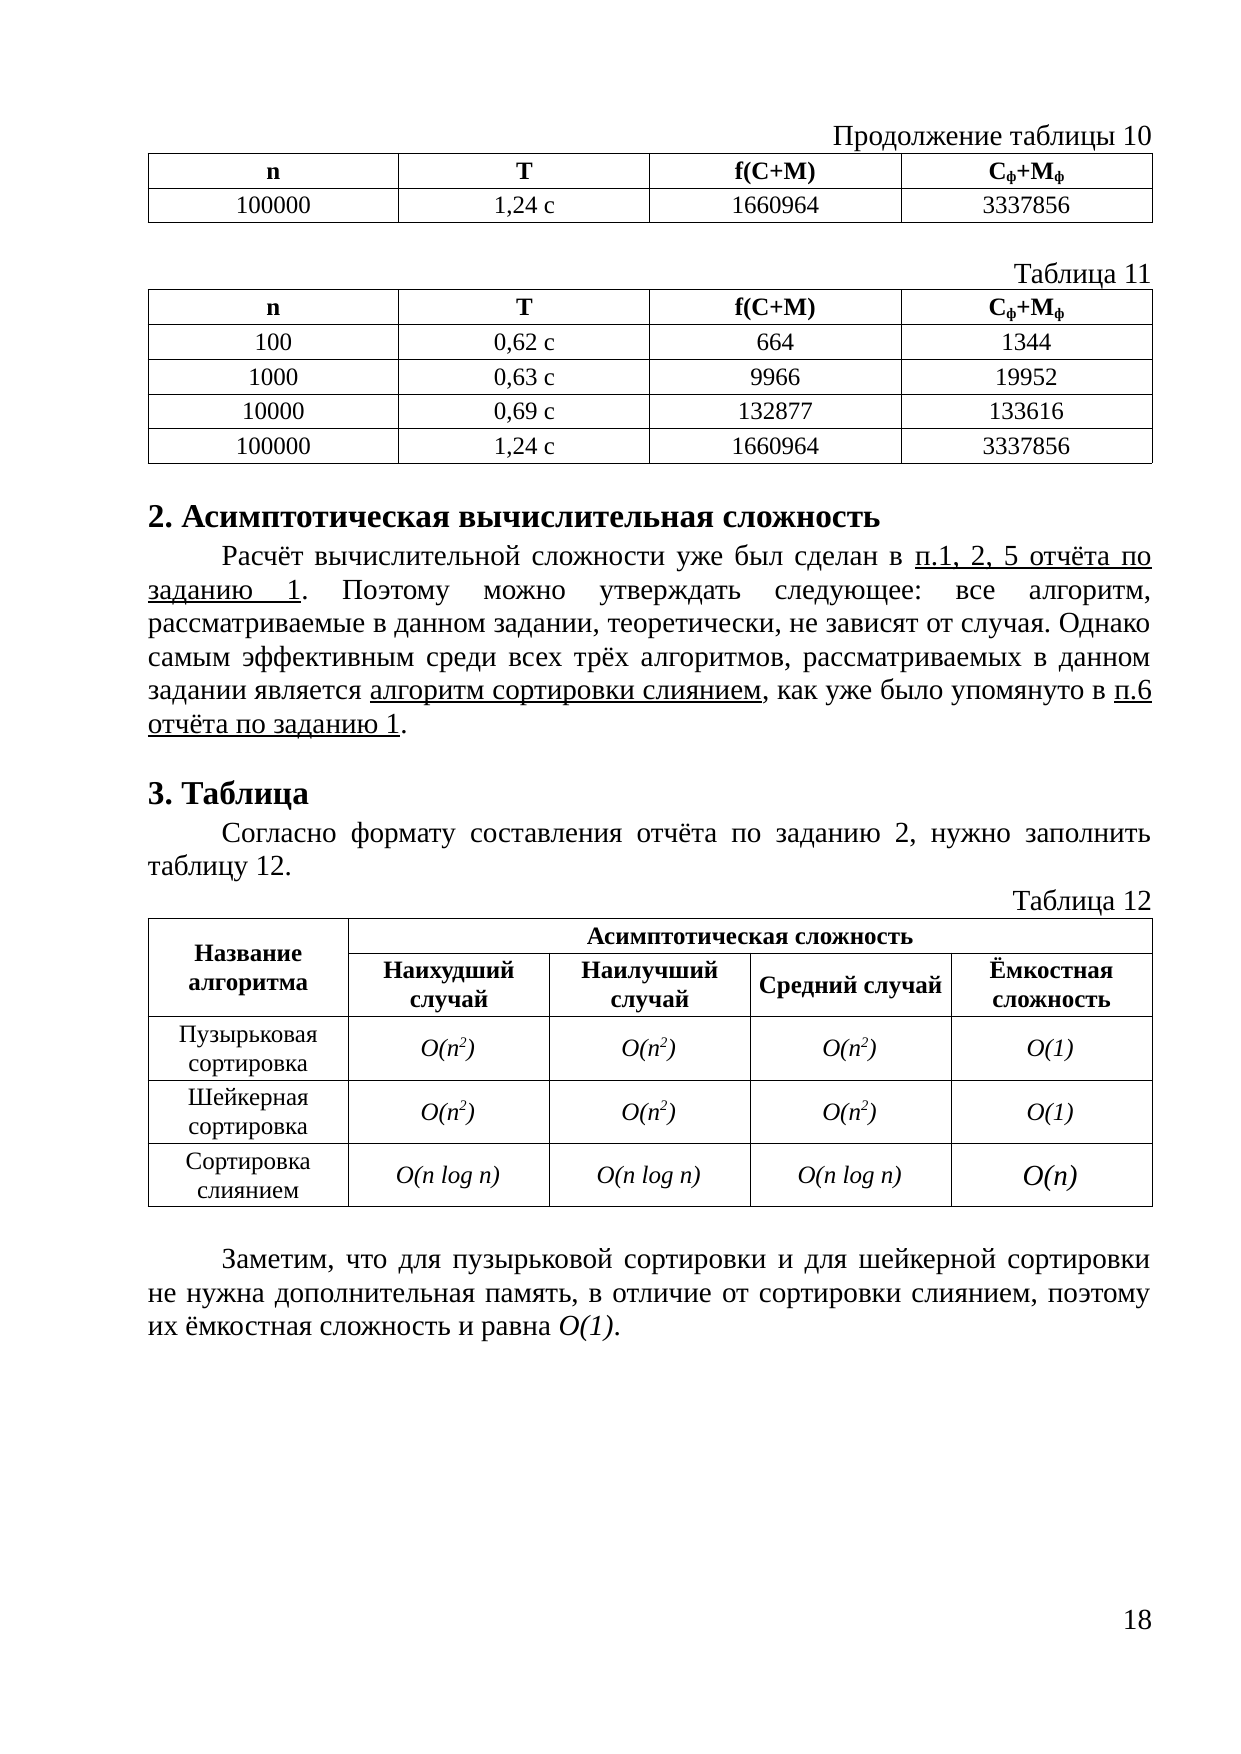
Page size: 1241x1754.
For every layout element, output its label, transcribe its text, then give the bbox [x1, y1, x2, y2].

table_cell 1660964 [650, 429, 901, 463]
table_cell O(n) [952, 1144, 1152, 1206]
table_header Сф+Мф [902, 154, 1152, 187]
table_cell O(1) [952, 1017, 1152, 1079]
table_header f(C+M) [650, 154, 901, 187]
table_header n [149, 154, 398, 187]
table_header Асимптотическая сложность [349, 919, 1152, 953]
table_cell 3337856 [902, 429, 1152, 463]
table_header T [399, 154, 649, 187]
table_header Сф+Мф [902, 290, 1152, 324]
table_cell 0,63 с [399, 360, 649, 393]
table_header T [399, 290, 649, 324]
table_cell O(n2) [349, 1017, 549, 1079]
subtitle 2. Асимптотическая вычислительная сложность [148, 496, 1152, 535]
table_cell O(n2) [751, 1081, 951, 1143]
table_cell 132877 [650, 395, 901, 428]
text Заметим, что для пузырьковой сортировки и для шейкерной сортировки не нужна дополнительная память, в отличие от сортировки слиянием, поэтому их ёмкостная сложность и равна O(1). [148, 1241, 1152, 1342]
table_cell O(n log n) [751, 1144, 951, 1206]
table_cell O(n2) [349, 1081, 549, 1143]
table_cell 664 [650, 325, 901, 359]
table_cell 1344 [902, 325, 1152, 359]
table_cell O(n2) [751, 1017, 951, 1079]
table_cell 0,69 с [399, 395, 649, 428]
table_header f(C+M) [650, 290, 901, 324]
table_cell 10000 [149, 395, 398, 428]
table_cell 100 [149, 325, 398, 359]
table_cell 100000 [149, 189, 398, 222]
table_cell O(n log n) [349, 1144, 549, 1206]
text Расчёт вычислительной сложности уже был сделан в п.1, 2, 5 отчёта по заданию 1. Поэтому можно утверждать следующее: все алгоритм, рассматриваемые в данном задании, теоретически, не зависят от случая. Однако самым эффективным среди всех трёх алгоритмов, рассматриваемых в данном задании является алгоритм сортировки слиянием, как уже было упомянуто в п.6 отчёта по заданию 1. [148, 538, 1152, 739]
table_cell 1000 [149, 360, 398, 393]
subtitle 3. Таблица [148, 773, 1152, 811]
table_header n [149, 290, 398, 324]
text Таблица 11 [148, 256, 1152, 289]
table_cell 1,24 с [399, 429, 649, 463]
text Согласно формату составления отчёта по заданию 2, нужно заполнить таблицу 12. [148, 815, 1152, 882]
table_cell 1,24 с [399, 189, 649, 222]
table_cell Ёмкостная сложность [952, 954, 1152, 1016]
table_cell O(n2) [550, 1081, 750, 1143]
table_cell Наихудший случай [349, 954, 549, 1016]
table_cell 19952 [902, 360, 1152, 393]
table_cell Средний случай [751, 954, 951, 1016]
table_cell Шейкерная сортировка [149, 1081, 348, 1143]
text Продолжение таблицы 10 [148, 118, 1152, 152]
table_cell 133616 [902, 395, 1152, 428]
table_cell 9966 [650, 360, 901, 393]
table_cell 100000 [149, 429, 398, 463]
table_cell 1660964 [650, 189, 901, 222]
table_cell O(n2) [550, 1017, 750, 1079]
table_cell O(1) [952, 1081, 1152, 1143]
table_cell Пузырьковая сортировка [149, 1017, 348, 1079]
text Таблица 12 [148, 883, 1152, 917]
table_cell Наилучший случай [550, 954, 750, 1016]
table_header Название алгоритма [149, 919, 348, 1016]
table_cell 3337856 [902, 189, 1152, 222]
table_cell O(n log n) [550, 1144, 750, 1206]
table_cell 0,62 с [399, 325, 649, 359]
table_cell Сортировка слиянием [149, 1144, 348, 1206]
